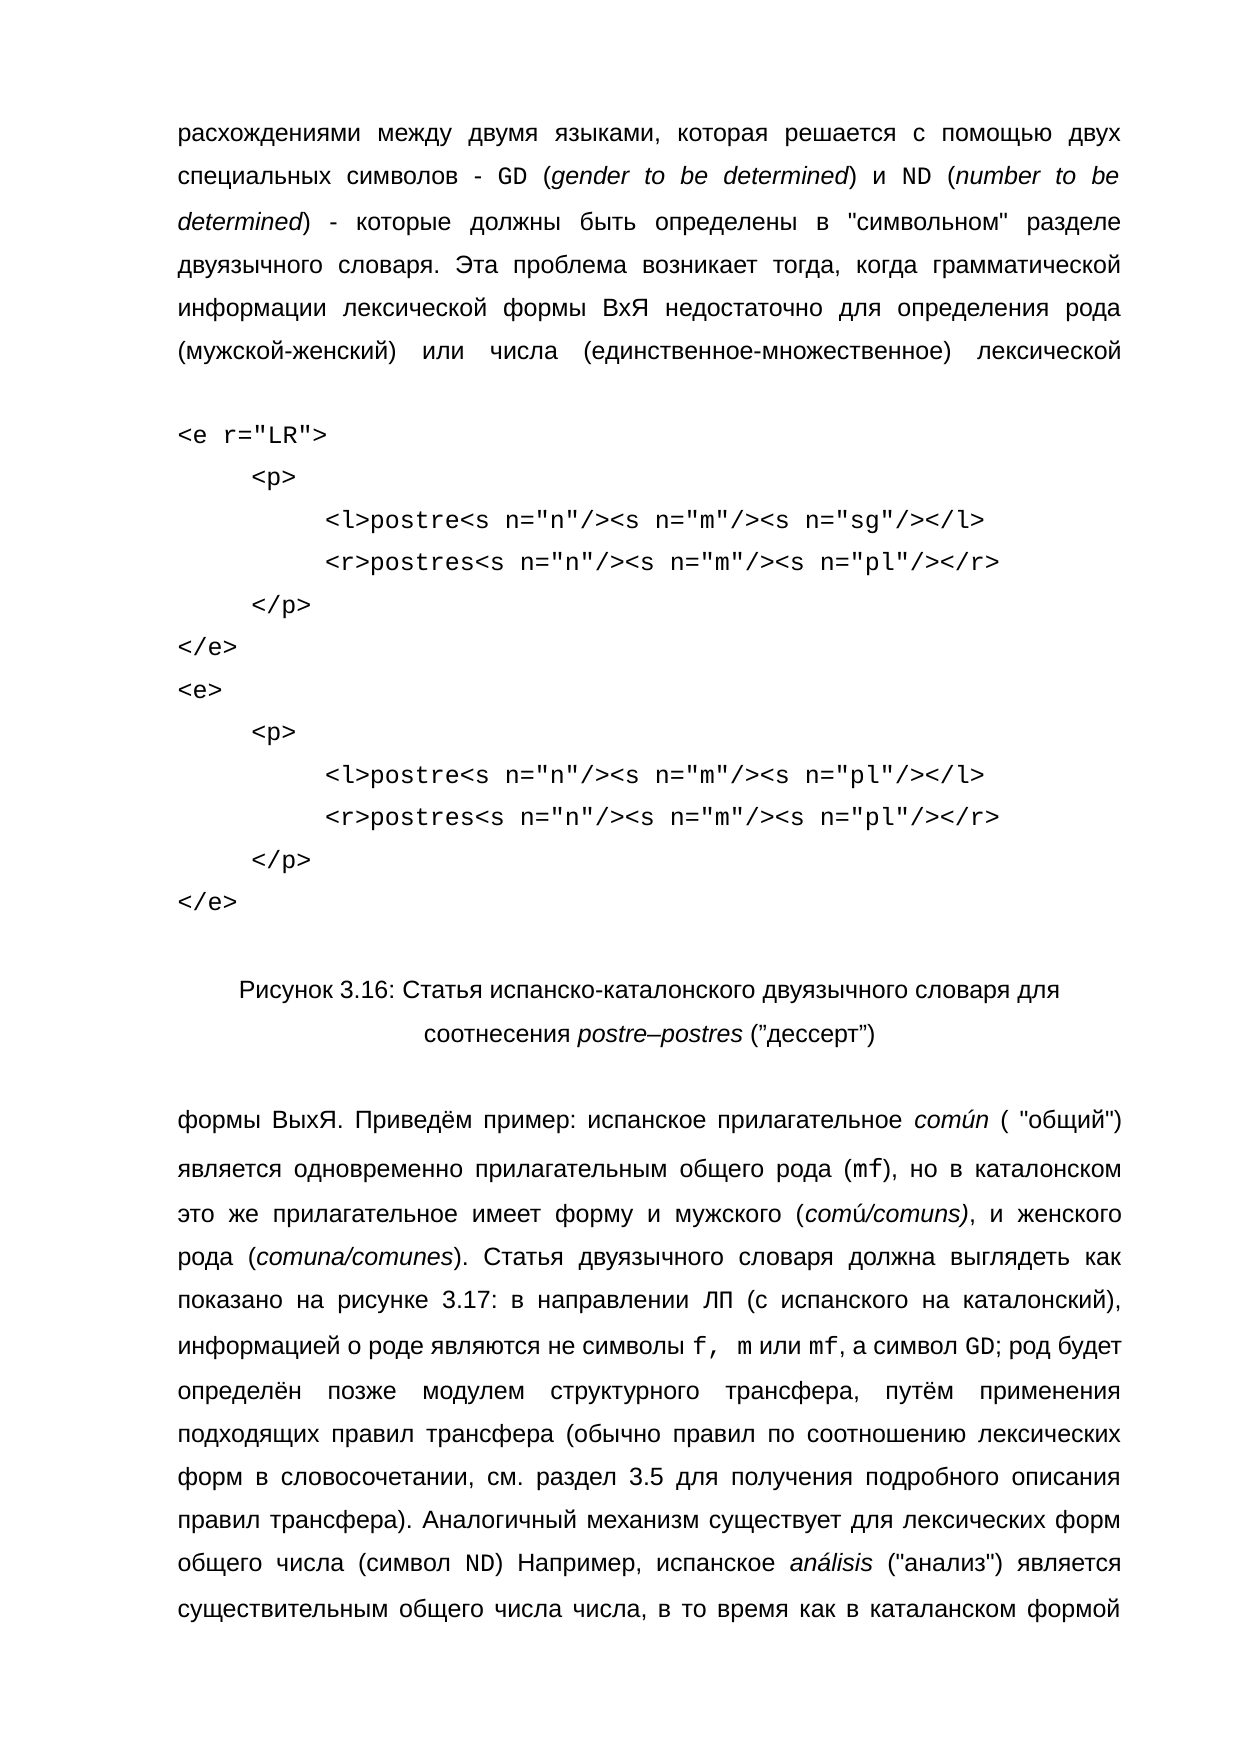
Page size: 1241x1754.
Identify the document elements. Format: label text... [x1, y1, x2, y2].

text формы ВыхЯ. Приведём пример: испанское прилагательное común ( "общий") является одновременно прилагательным общего рода (mf), но в каталонском это же прилагательное имеет форму и мужского (comú/comuns), и женского рода (comuna/comunes). Статья двуязычного словаря должна выглядеть как показано на рисунке 3.17: в направлении ЛП (с испанского на каталонский), информацией о роде являются не символы f, m или mf, а символ GD; род будет определён позже модулем структурного трансфера, путём применения подходящих правил трансфера (обычно правил по соотношению лексических форм в словосочетании, см. раздел 3.5 для получения подробного описания правил трансфера). Аналогичный механизм существует для лексических форм общего числа (символ ND) Например, испанское análisis ("анализ") является существительным общего числа числа, в то время как в каталанском формой [177, 1105, 1122, 1622]
text расхождениями между двумя языками, которая решается с помощью двух специальных символов - GD (gender to be determined) и ND (number to be determined) - которые должны быть определены в "символьном" разделе двуязычного словаря. Эта проблема возникает тогда, когда грамматической информации лексической формы ВхЯ недостаточно для определения рода (мужской-женский) или числа (единственное-множественное) лексической [177, 118, 1122, 408]
text Рисунок 3.16: Статья испанско-каталонского двуязычного словаря для соотнесения postre–postres (”дессерт”) [177, 976, 1122, 1047]
text <e r="LR"> <p> <l>postre<s n="n"/><s n="m"/><s n="sg"/></l> <r>postres<s n="n"/><s n="m"/><s n="pl"/></r> </p> </e> <e> <p> <l>postre<s n="n"/><s n="m"/><s n="pl"/></l> <r>postres<s n="n"/><s n="m"/><s n="pl"/></r> </p> </e> [177, 422, 1122, 961]
